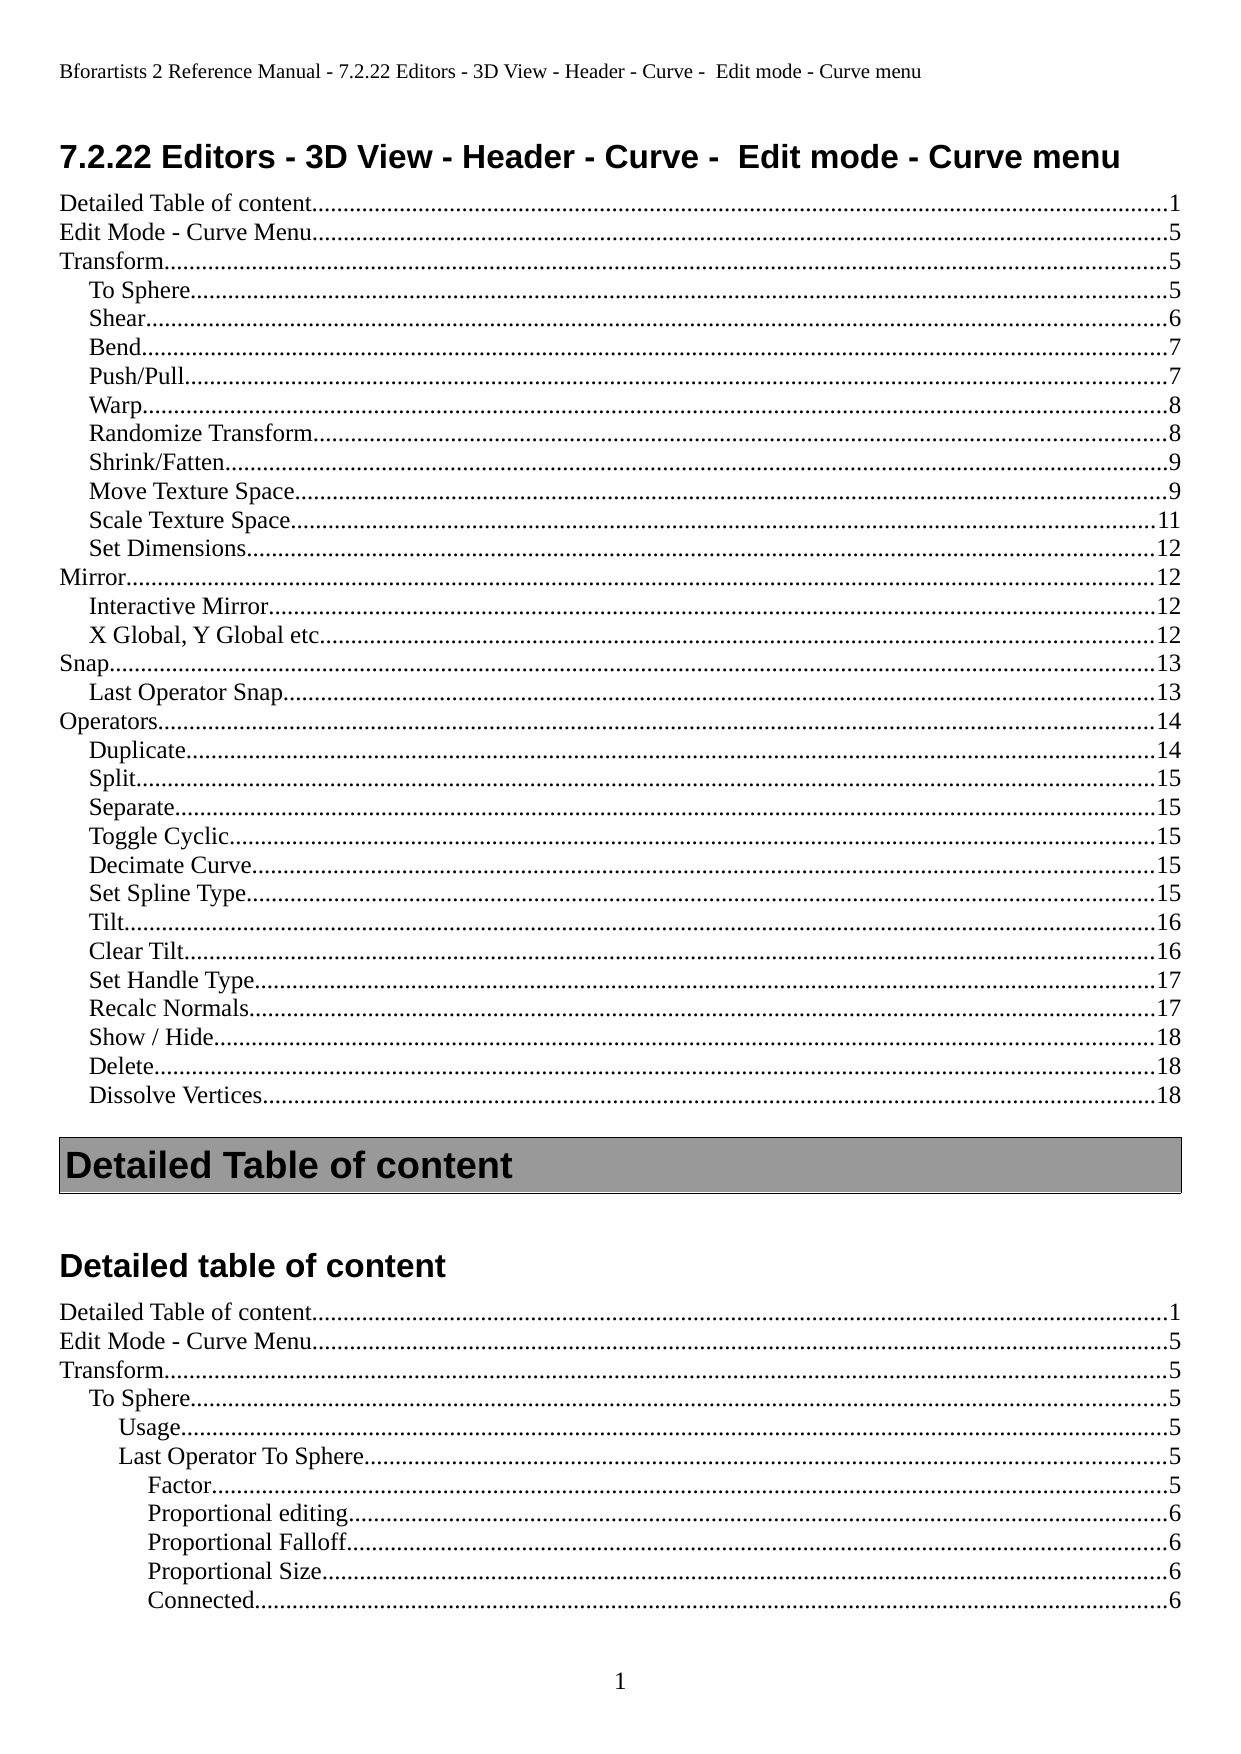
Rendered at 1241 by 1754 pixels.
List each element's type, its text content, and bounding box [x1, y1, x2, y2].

text Set Handle Type 17 [88, 965, 1181, 993]
text Connected 6 [147, 1585, 1181, 1613]
text Set Spline Type 15 [88, 878, 1181, 907]
subtitle 7.2.22 Editors - 3D View - Header - Curve - Edit mode - Curve menu [59, 138, 1181, 176]
text Warp 8 [88, 390, 1181, 418]
text Transform 5 [59, 1355, 1181, 1383]
text Clear Tilt 16 [88, 936, 1181, 965]
text Set Dimensions 12 [88, 533, 1181, 562]
text Show / Hide 18 [88, 1022, 1181, 1051]
text Mirror 12 [59, 562, 1181, 591]
text Bend 7 [88, 332, 1181, 361]
text Last Operator Snap 13 [88, 677, 1181, 706]
text Operators 14 [59, 706, 1181, 735]
text Snap 13 [59, 648, 1181, 677]
text Delete 18 [88, 1051, 1181, 1080]
text To Sphere 5 [88, 1383, 1181, 1412]
text Detailed Table of content 1 [59, 1297, 1181, 1326]
text Transform 5 [59, 246, 1181, 275]
text Duplicate 14 [88, 735, 1181, 763]
text Proportional Falloff 6 [147, 1527, 1181, 1556]
text Shrink/Fatten 9 [88, 447, 1181, 476]
text Dissolve Vertices 18 [88, 1080, 1181, 1108]
text Usage 5 [118, 1412, 1181, 1441]
text Push/Pull 7 [88, 361, 1181, 390]
text Last Operator To Sphere 5 [118, 1441, 1181, 1470]
text Interactive Mirror 12 [88, 591, 1181, 620]
subtitle Detailed table of content [59, 1246, 1181, 1285]
text Edit Mode - Curve Menu 5 [59, 1326, 1181, 1355]
text To Sphere 5 [88, 275, 1181, 303]
text Scale Texture Space 11 [88, 505, 1181, 533]
text Move Texture Space 9 [88, 476, 1181, 505]
text Toggle Cyclic 15 [88, 821, 1181, 850]
text Recalc Normals 17 [88, 993, 1181, 1022]
text Proportional Size 6 [147, 1556, 1181, 1585]
text X Global, Y Global etc. 12 [88, 620, 1181, 648]
text Separate 15 [88, 792, 1181, 821]
text Shear 6 [88, 303, 1181, 332]
text Split 15 [88, 763, 1181, 792]
text Proportional editing 6 [147, 1498, 1181, 1527]
table_header Detailed Table of content [60, 1138, 1181, 1192]
text Tilt 16 [88, 907, 1181, 936]
text Randomize Transform 8 [88, 418, 1181, 447]
text Decimate Curve 15 [88, 850, 1181, 878]
text Factor 5 [147, 1470, 1181, 1498]
text Detailed Table of content 1 [59, 188, 1181, 217]
text Edit Mode - Curve Menu 5 [59, 217, 1181, 246]
